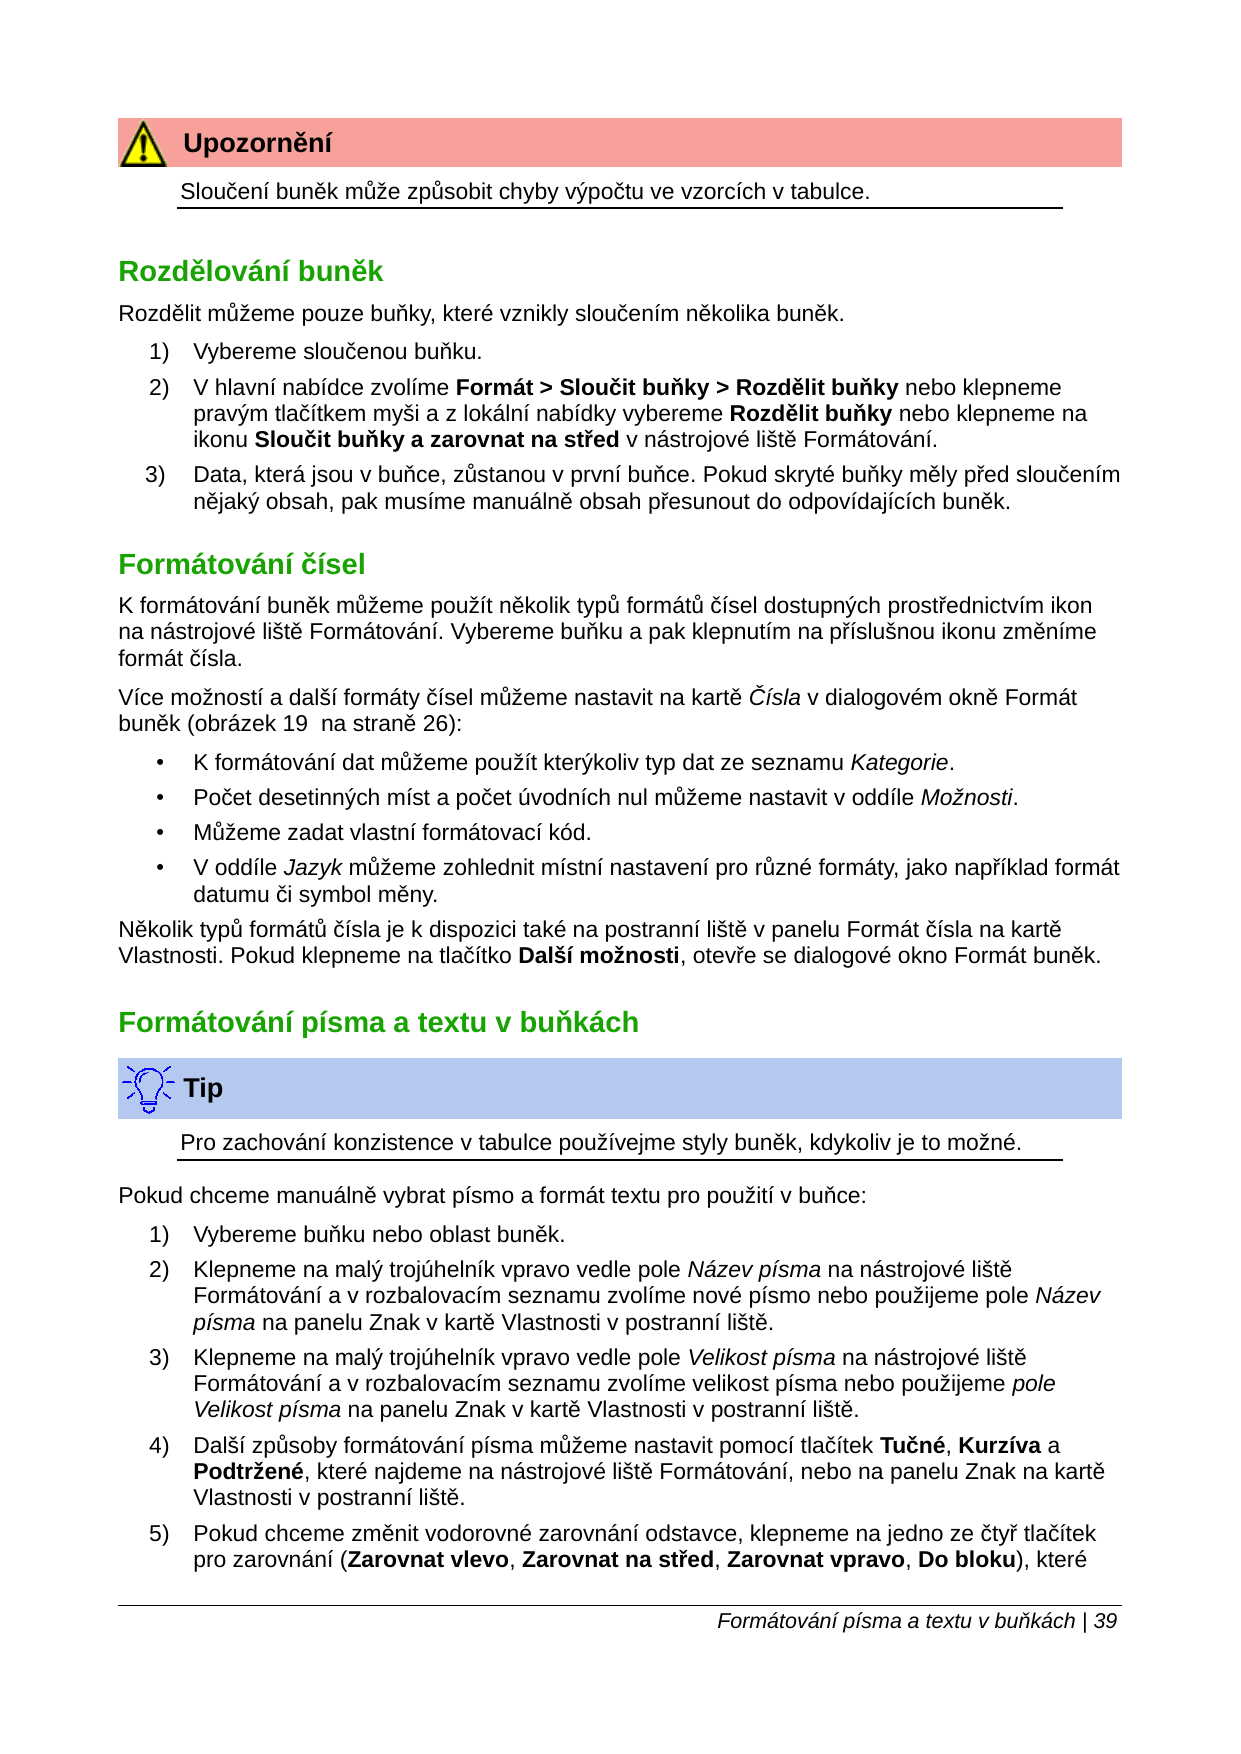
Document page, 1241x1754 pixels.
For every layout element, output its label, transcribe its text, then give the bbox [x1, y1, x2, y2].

list V oddíle Jazyk můžeme zohlednit místní nastavení pro různé formáty, jako například formát datumu či symbol měny. [156, 854, 1122, 907]
picture [119, 1058, 179, 1118]
list Další způsoby formátování písma můžeme nastavit pomocí tlačítek Tučné, Kurzíva a Podtržené, které najdeme na nástrojové liště Formátování, nebo na panelu Znak na kartě Vlastnosti v postranní liště. [169, 1432, 1122, 1511]
subtitle Tip [118, 1058, 1122, 1119]
text Rozdělit můžeme pouze buňky, které vznikly sloučením několika buněk. [118, 299, 1122, 326]
list Klepneme na malý trojúhelník vpravo vedle pole Název písma na nástrojové liště Formátování a v rozbalovacím seznamu zvolíme nové písmo nebo použijeme pole Název písma na panelu Znak v kartě Vlastnosti v postranní liště. [169, 1256, 1122, 1335]
list Vybereme buňku nebo oblast buněk. [169, 1221, 1122, 1247]
subtitle Rozdělování buněk [118, 254, 1122, 288]
text K formátování buněk můžeme použít několik typů formátů čísel dostupných prostřednictvím ikon na nástrojové liště Formátování. Vybereme buňku a pak klepnutím na příslušnou ikonu změníme formát čísla. [118, 592, 1122, 671]
subtitle Upozornění [118, 118, 1122, 167]
subtitle Formátování písma a textu v buňkách [118, 1005, 1122, 1038]
subtitle Formátování čísel [118, 547, 1122, 580]
picture [119, 119, 167, 167]
list Klepneme na malý trojúhelník vpravo vedle pole Velikost písma na nástrojové liště Formátování a v rozbalovacím seznamu zvolíme velikost písma nebo použijeme pole Velikost písma na panelu Znak v kartě Vlastnosti v postranní liště. [169, 1344, 1122, 1423]
text Několik typů formátů čísla je k dispozici také na postranní liště v panelu Formát čísla na kartě Vlastnosti. Pokud klepneme na tlačítko Další možnosti, otevře se dialogové okno Formát buněk. [118, 916, 1122, 969]
text Pokud chceme manuálně vybrat písmo a formát textu pro použití v buňce: [118, 1182, 1122, 1208]
list Pokud chceme změnit vodorovné zarovnání odstavce, klepneme na jedno ze čtyř tlačítek pro zarovnání (Zarovnat vlevo, Zarovnat na střed, Zarovnat vpravo, Do bloku), které [169, 1519, 1122, 1572]
list Můžeme zadat vlastní formátovací kód. [156, 819, 1122, 846]
text Pro zachování konzistence v tabulce používejme styly buněk, kdykoliv je to možné. [177, 1126, 1063, 1159]
list K formátování dat můžeme použít kterýkoliv typ dat ze seznamu Kategorie. [156, 749, 1122, 775]
list Více možností a další formáty čísel můžeme nastavit na kartě Čísla v dialogovém okně Formát buněk (obrázek 19 na straně 25): [118, 683, 1122, 736]
list Vybereme sloučenou buňku. [169, 338, 1122, 365]
list Počet desetinných míst a počet úvodních nul můžeme nastavit v oddíle Možnosti. [156, 784, 1122, 810]
list V hlavní nabídce zvolíme Formát > Sloučit buňky > Rozdělit buňky nebo klepneme pravým tlačítkem myši a z lokální nabídky vybereme Rozdělit buňky nebo klepneme na ikonu Sloučit buňky a zarovnat na střed v nástrojové liště Formátování. [169, 373, 1122, 453]
text Sloučení buněk může způsobit chyby výpočtu ve vzorcích v tabulce. [177, 175, 1063, 207]
list Data, která jsou v buňce, zůstanou v první buňce. Pokud skryté buňky měly před sloučením nějaký obsah, pak musíme manuálně obsah přesunout do odpovídajících buněk. [165, 461, 1122, 514]
